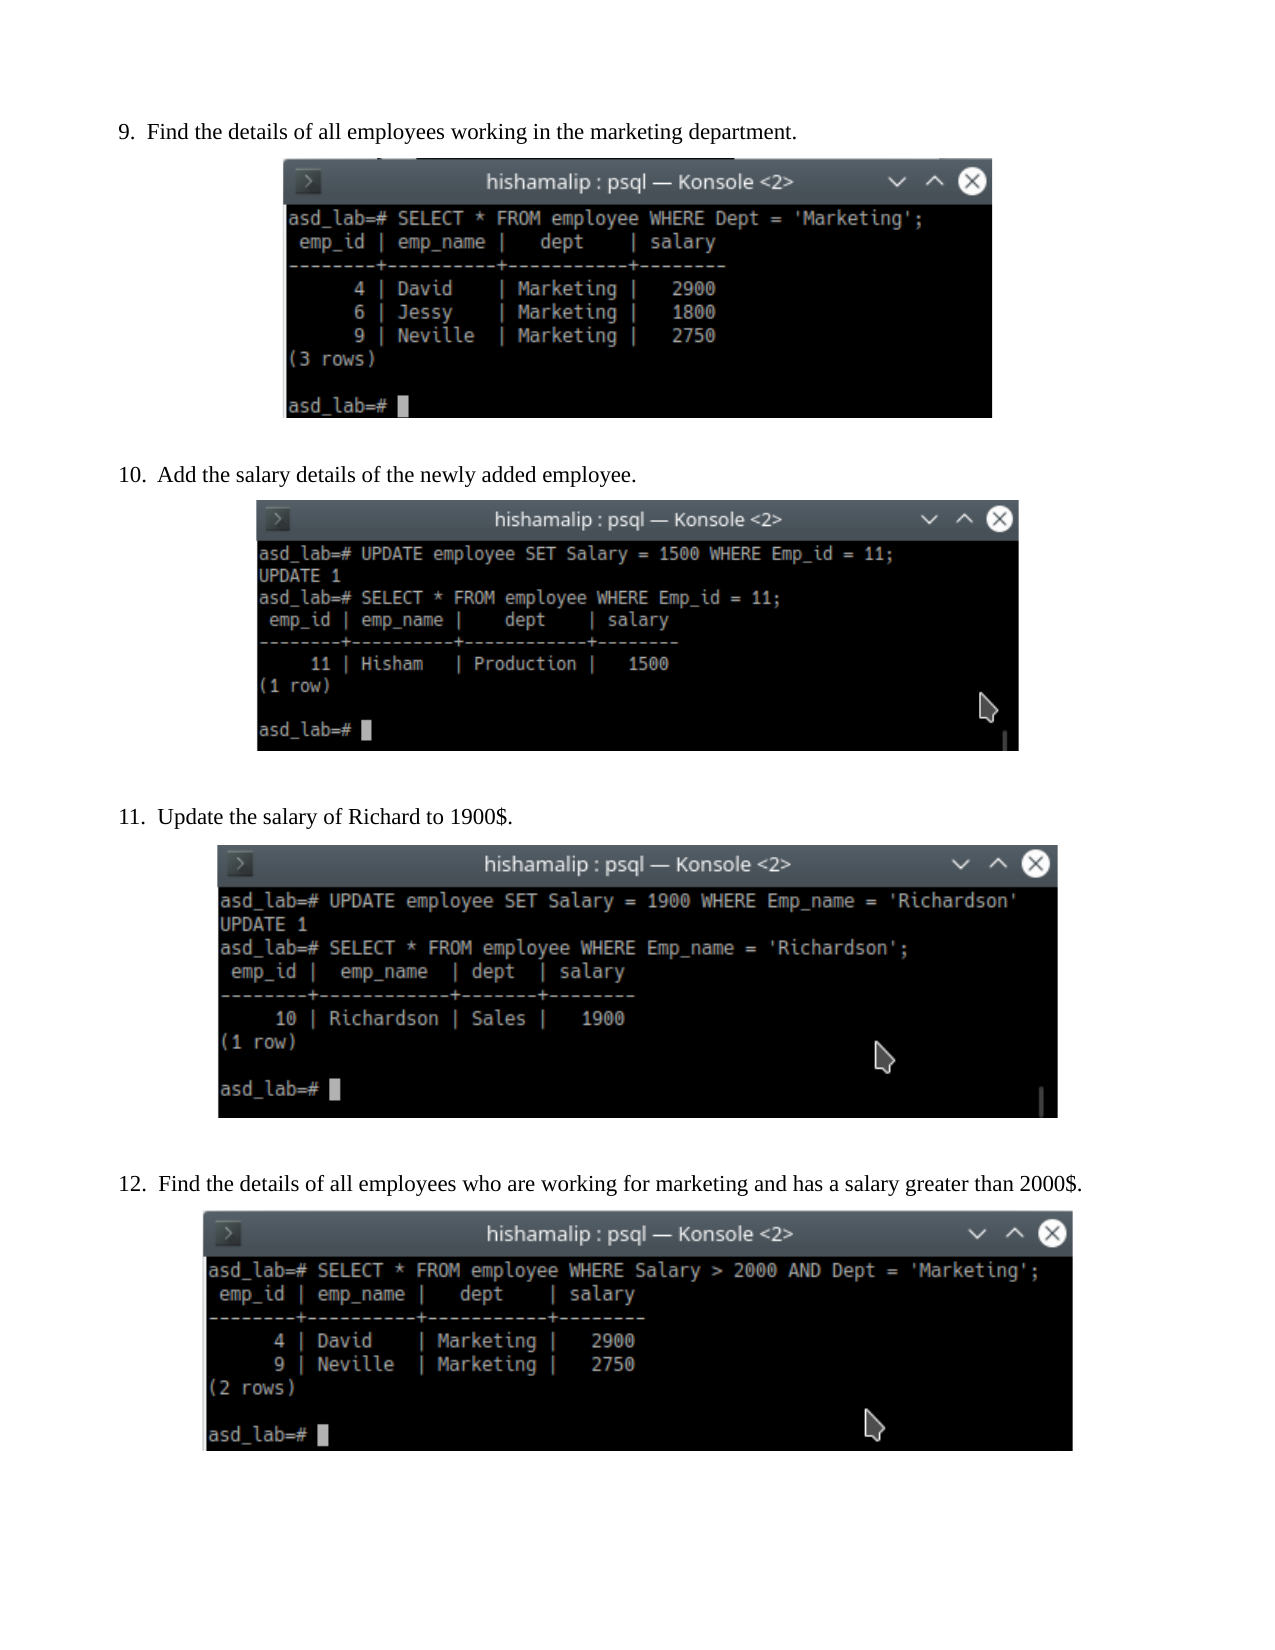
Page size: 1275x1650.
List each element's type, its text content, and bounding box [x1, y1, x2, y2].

picture [217, 845, 1058, 1118]
text 10. Add the salary details of the newly added employee. [118, 461, 1157, 487]
text 11. Update the salary of Richard to 1900$. [118, 803, 1157, 830]
picture [282, 158, 993, 418]
picture [202, 1210, 1073, 1451]
text 9. Find the details of all employees working in the marketing department. [118, 118, 1157, 144]
picture [256, 500, 1019, 751]
text 12. Find the details of all employees who are working for marketing and has a salary greater than 2000$. [118, 1170, 1157, 1196]
